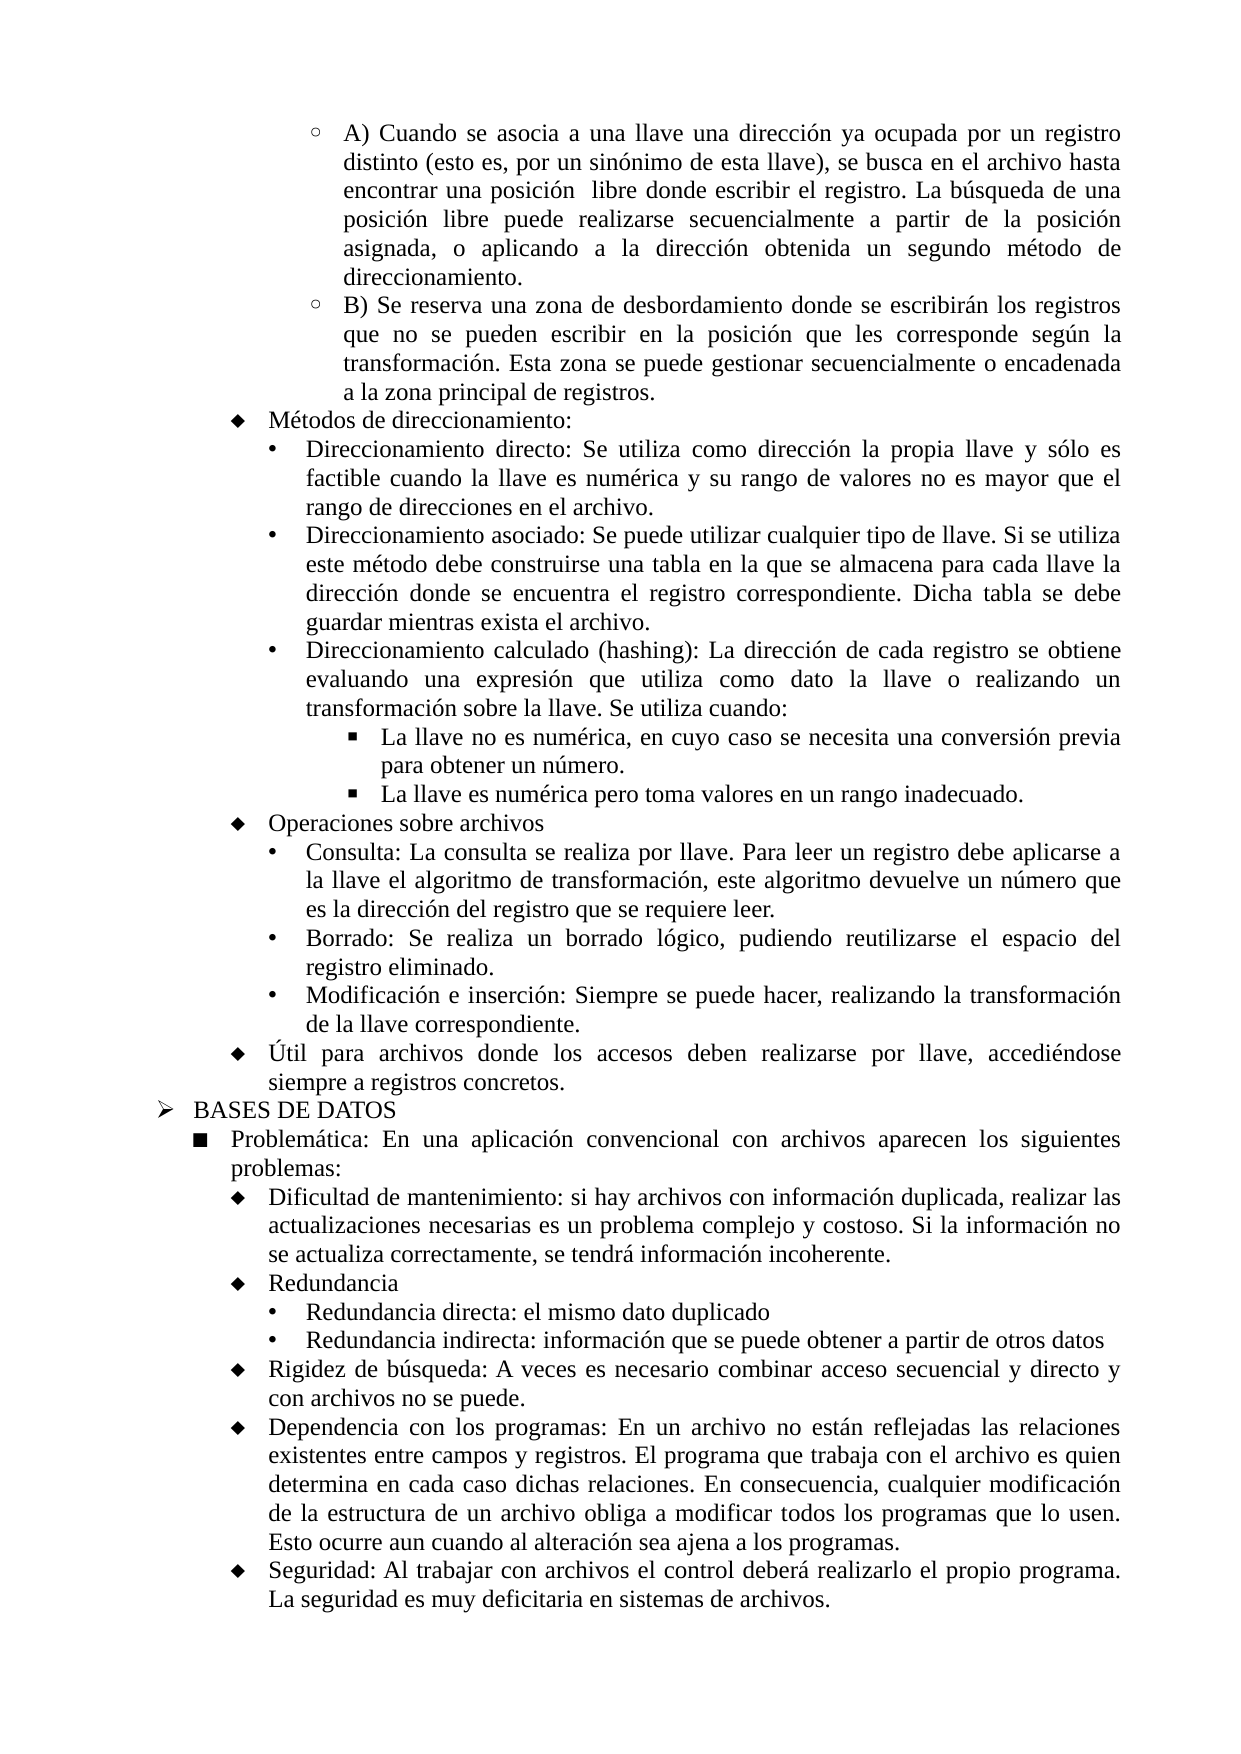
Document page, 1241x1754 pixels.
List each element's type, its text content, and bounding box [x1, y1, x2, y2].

list Problemática: En una aplicación convencional con archivos aparecen los siguientes problemas: [193, 1124, 1122, 1182]
list La llave no es numérica, en cuyo caso se necesita una conversión previa para obtener un número. [343, 722, 1122, 779]
list Consulta: La consulta se realiza por llave. Para leer un registro debe aplicarse a la llave el algoritmo de transformación, este algoritmo devuelve un número que es la dirección del registro que se requiere leer. [268, 837, 1122, 923]
list Dificultad de mantenimiento: si hay archivos con información duplicada, realizar las actualizaciones necesarias es un problema complejo y costoso. Si la información no se actualiza correctamente, se tendrá información incoherente. [231, 1182, 1122, 1268]
list Útil para archivos donde los accesos deben realizarse por llave, accediéndose siempre a registros concretos. [231, 1038, 1122, 1096]
list Direccionamiento asociado: Se puede utilizar cualquier tipo de llave. Si se utiliza este método debe construirse una tabla en la que se almacena para cada llave la dirección donde se encuentra el registro correspondiente. Dicha tabla se debe guardar mientras exista el archivo. [268, 521, 1122, 636]
list B) Se reserva una zona de desbordamiento donde se escribirán los registros que no se pueden escribir en la posición que les corresponde según la transformación. Esta zona se puede gestionar secuencialmente o encadenada a la zona principal de registros. [306, 291, 1122, 406]
list A) Cuando se asocia a una llave una dirección ya ocupada por un registro distinto (esto es, por un sinónimo de esta llave), se busca en el archivo hasta encontrar una posición libre donde escribir el registro. La búsqueda de una posición libre puede realizarse secuencialmente a partir de la posición asignada, o aplicando a la dirección obtenida un segundo método de direccionamiento. [306, 118, 1122, 291]
list Operaciones sobre archivos [231, 808, 1122, 837]
list Redundancia directa: el mismo dato duplicado [268, 1297, 1122, 1326]
list Métodos de direccionamiento: [231, 406, 1122, 434]
list Seguridad: Al trabajar con archivos el control deberá realizarlo el propio programa. La seguridad es muy deficitaria en sistemas de archivos. [231, 1556, 1122, 1613]
list Redundancia indirecta: información que se puede obtener a partir de otros datos [268, 1326, 1122, 1354]
list Rigidez de búsqueda: A veces es necesario combinar acceso secuencial y directo y con archivos no se puede. [231, 1354, 1122, 1412]
list Borrado: Se realiza un borrado lógico, pudiendo reutilizarse el espacio del registro eliminado. [268, 923, 1122, 981]
list Direccionamiento directo: Se utiliza como dirección la propia llave y sólo es factible cuando la llave es numérica y su rango de valores no es mayor que el rango de direcciones en el archivo. [268, 434, 1122, 521]
list Modificación e inserción: Siempre se puede hacer, realizando la transformación de la llave correspondiente. [268, 981, 1122, 1038]
list BASES DE DATOS [156, 1096, 1122, 1124]
list La llave es numérica pero toma valores en un rango inadecuado. [343, 779, 1122, 808]
list Redundancia [231, 1268, 1122, 1297]
list Direccionamiento calculado (hashing): La dirección de cada registro se obtiene evaluando una expresión que utiliza como dato la llave o realizando un transformación sobre la llave. Se utiliza cuando: [268, 636, 1122, 722]
list Dependencia con los programas: En un archivo no están reflejadas las relaciones existentes entre campos y registros. El programa que trabaja con el archivo es quien determina en cada caso dichas relaciones. En consecuencia, cualquier modificación de la estructura de un archivo obliga a modificar todos los programas que lo usen. Esto ocurre aun cuando al alteración sea ajena a los programas. [231, 1412, 1122, 1556]
